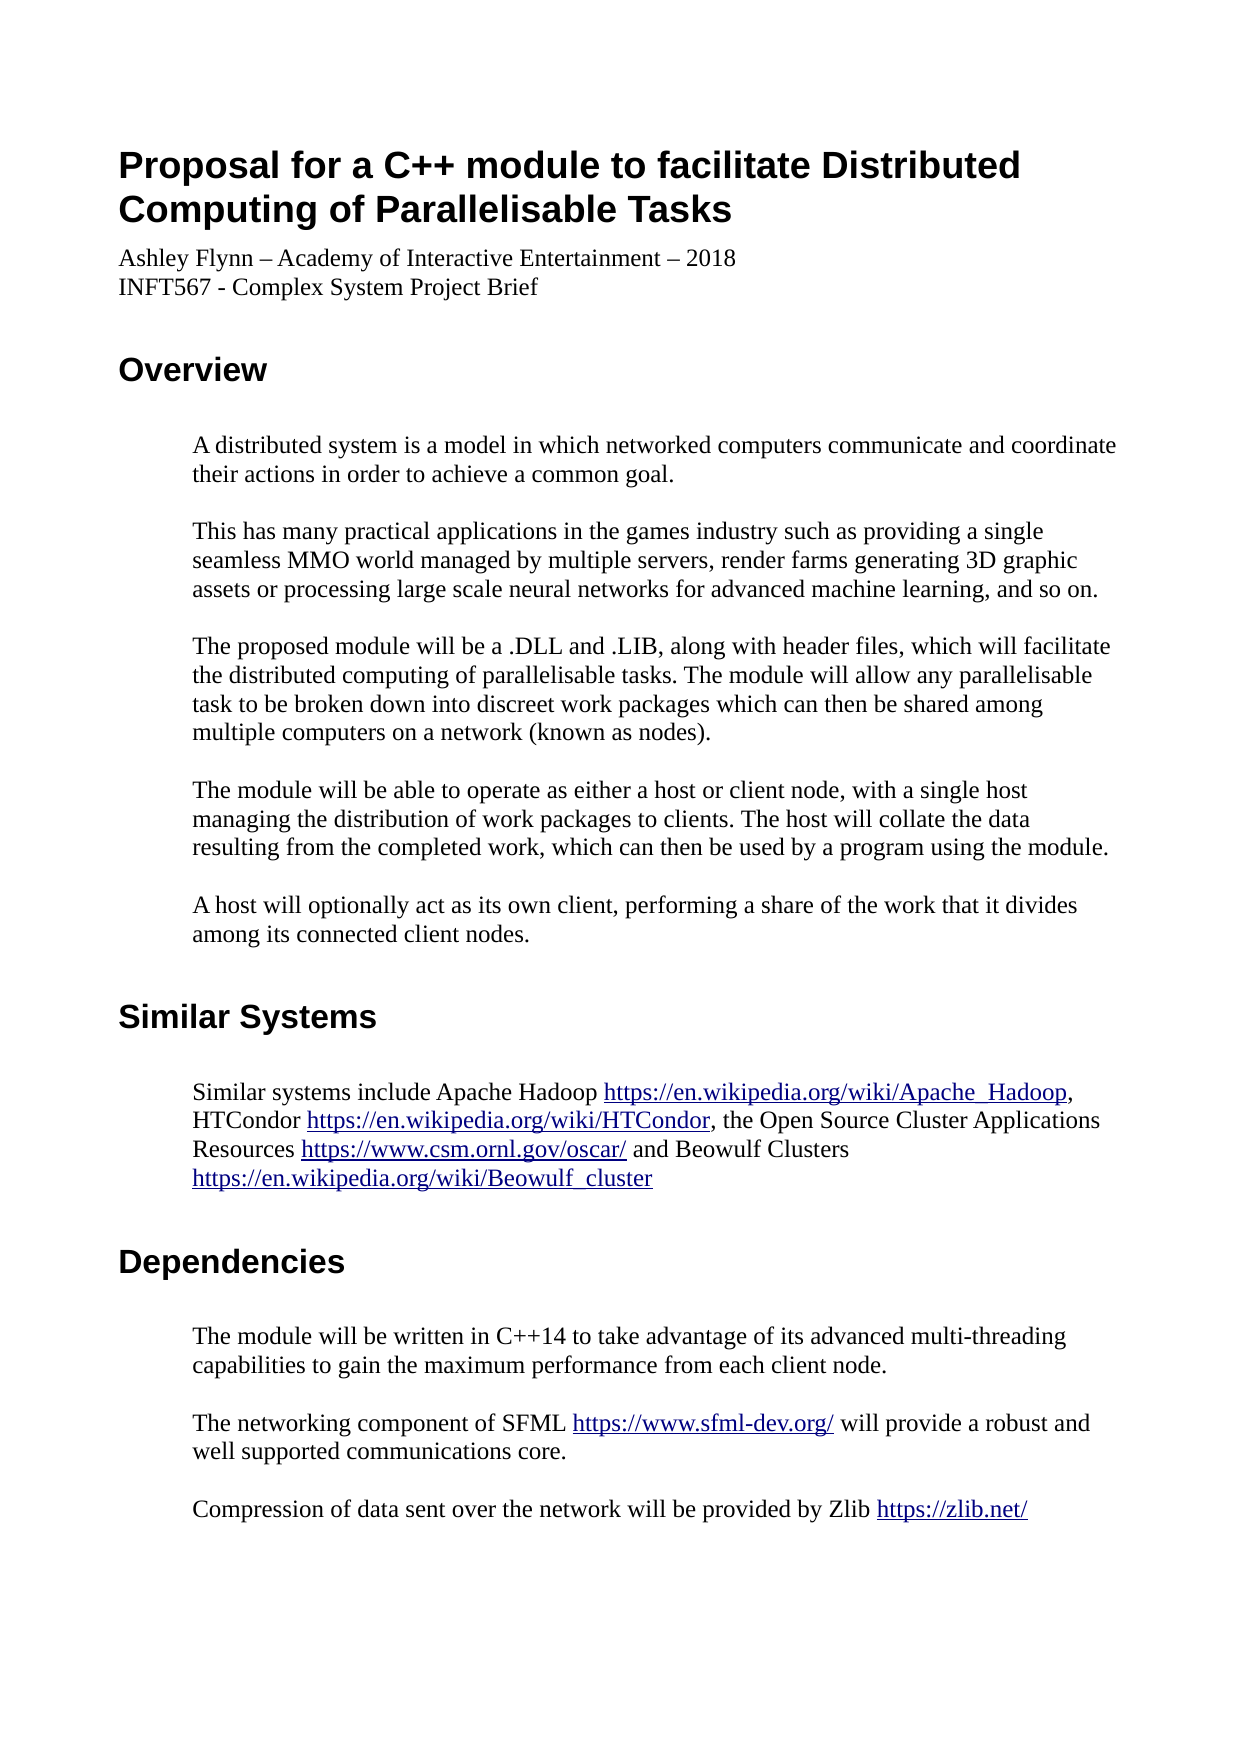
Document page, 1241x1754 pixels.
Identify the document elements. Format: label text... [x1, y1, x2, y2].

text A distributed system is a model in which networked computers communicate and coordinate their actions in order to achieve a common goal. [192, 401, 1122, 516]
subtitle Similar Systems [118, 997, 1122, 1036]
text The module will be able to operate as either a host or client node, with a single host managing the distribution of work packages to clients. The host will collate the data resulting from the completed work, which can then be used by a program using the module. [192, 775, 1122, 861]
text The networking component of SFML https://www.sfml-dev.org/ will provide a robust and well supported communications core. Compression of data sent over the network will be provided by Zlib https://zlib.net/ [192, 1408, 1122, 1523]
text Similar systems include Apache Hadoop https://en.wikipedia.org/wiki/Apache_Hadoop, HTCondor https://en.wikipedia.org/wiki/HTCondor, the Open Source Cluster Applications Resources https://www.csm.ornl.gov/oscar/ and Beowulf Clusters https://en.wikipedia.org/wiki/Beowulf_cluster [192, 1077, 1122, 1192]
subtitle Overview [118, 350, 1122, 389]
text The proposed module will be a .DLL and .LIB, along with header files, which will facilitate the distributed computing of parallelisable tasks. The module will allow any parallelisable task to be broken down into discreet work packages which can then be shared among multiple computers on a network (known as nodes). [192, 602, 1122, 775]
text Ashley Flynn – Academy of Interactive Entertainment – 2018 [118, 243, 1122, 272]
text This has many practical applications in the games industry such as providing a single seamless MMO world managed by multiple servers, render farms generating 3D graphic assets or processing large scale neural networks for advanced machine learning, and so on. [192, 516, 1122, 602]
subtitle Proposal for a C++ module to facilitate Distributed Computing of Parallelisable Tasks [118, 143, 1122, 230]
text INFT567 - Complex System Project Brief [118, 272, 1122, 329]
text A host will optionally act as its own client, performing a share of the work that it divides among its connected client nodes. [192, 861, 1122, 947]
subtitle Dependencies [118, 1241, 1122, 1280]
text The module will be written in C++14 to take advantage of its advanced multi-threading capabilities to gain the maximum performance from each client node. [192, 1293, 1122, 1379]
